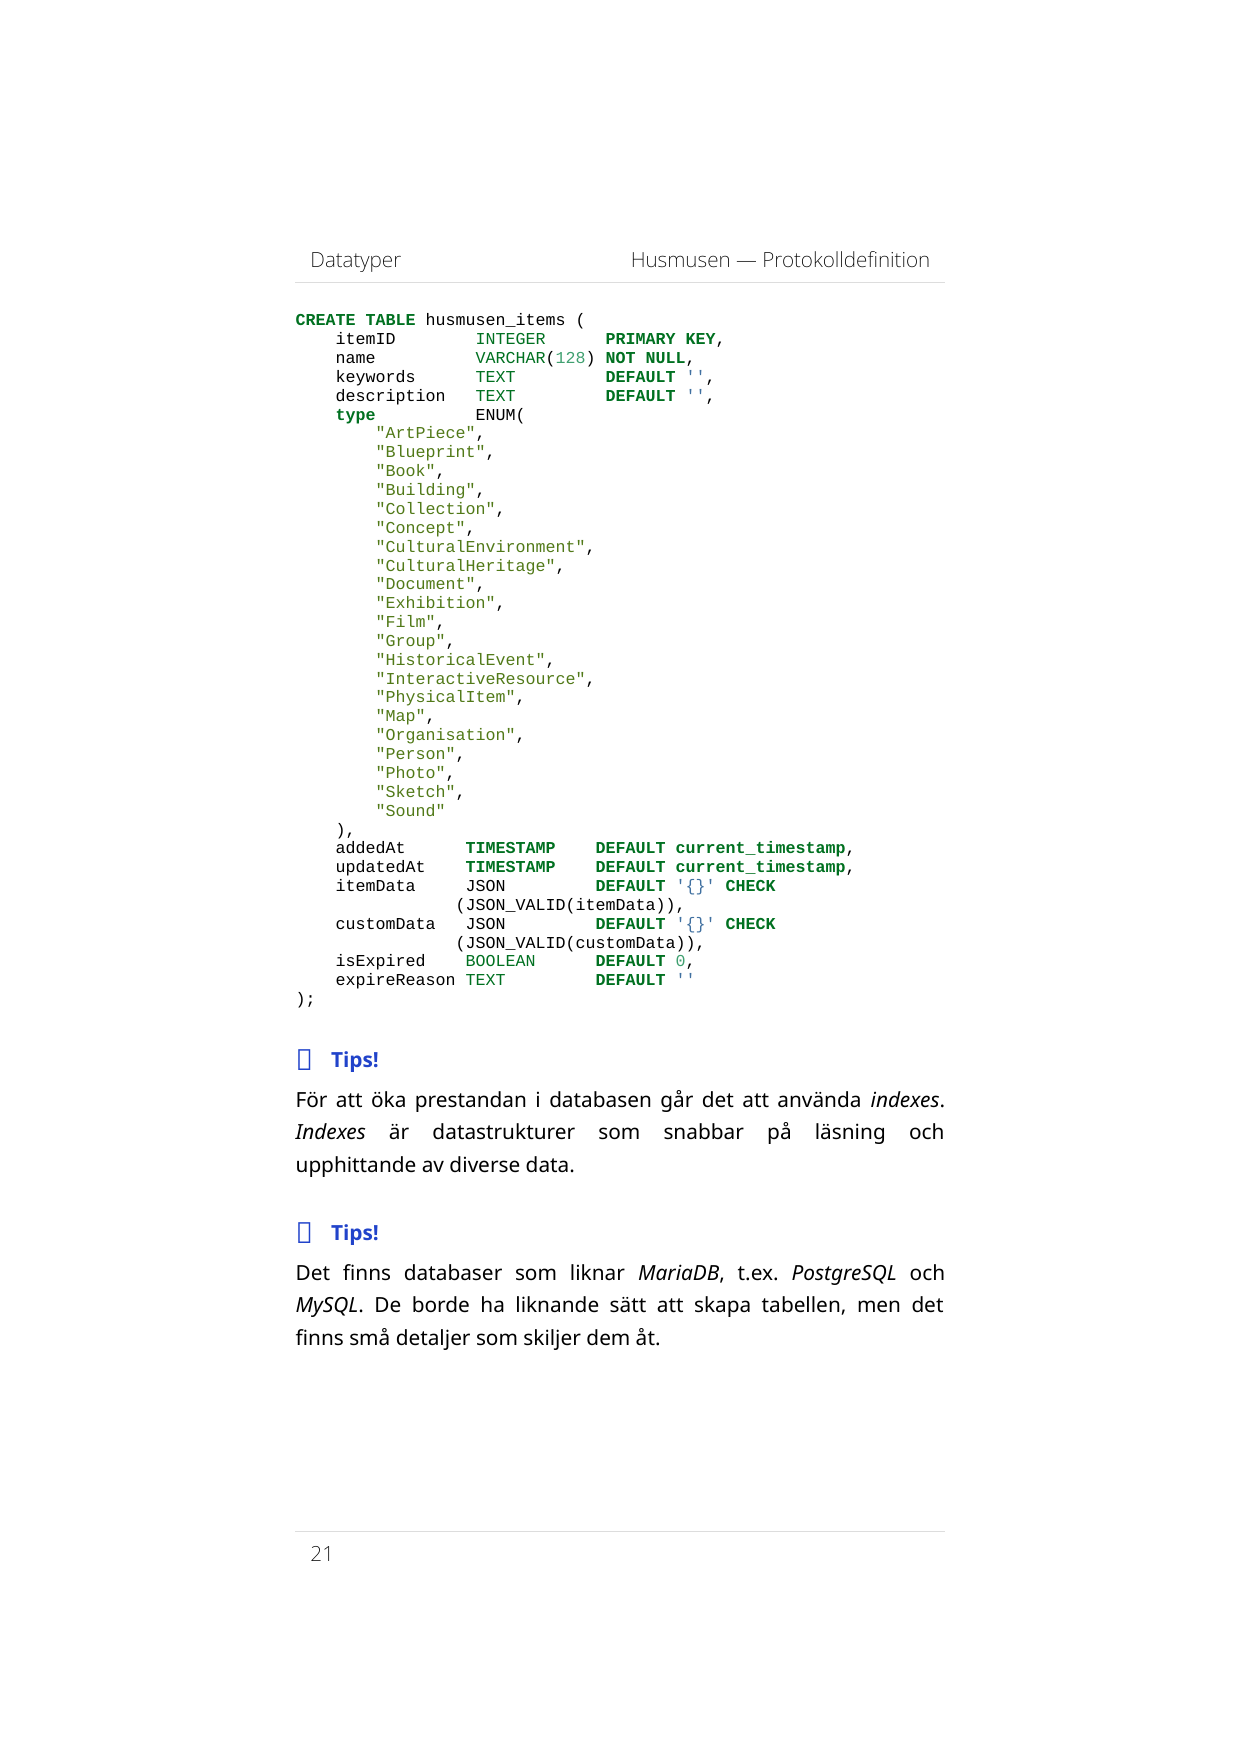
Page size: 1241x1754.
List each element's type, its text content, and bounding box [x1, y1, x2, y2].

text "Sound" [295, 802, 945, 821]
text isExpired BOOLEAN DEFAULT 0, [295, 953, 945, 972]
text "HistoricalEvent", [295, 651, 945, 670]
text expireReason TEXT DEFAULT '' [295, 972, 945, 991]
text "Exhibition", [295, 595, 945, 614]
text För att öka prestandan i databasen går det att använda indexes. Indexes är datastrukturer som snabbar på läsning och upphittande av diverse data. [295, 1085, 945, 1178]
text (JSON_VALID(customData)), [295, 934, 945, 953]
text "Sketch", [295, 783, 945, 802]
text "Blueprint", [295, 444, 945, 463]
text ), [295, 821, 945, 840]
text "Film", [295, 614, 945, 632]
text "Map", [295, 708, 945, 727]
text name VARCHAR(128) NOT NULL, [295, 350, 945, 368]
text "CulturalHeritage", [295, 557, 945, 576]
text "ArtPiece", [295, 425, 945, 444]
text "CulturalEnvironment", [295, 538, 945, 557]
text "Group", [295, 632, 945, 651]
text ); [295, 991, 945, 1009]
text customData JSON DEFAULT '{}' CHECK [295, 915, 945, 934]
text "Building", [295, 482, 945, 501]
list Tips! [295, 1212, 945, 1252]
text "Organisation", [295, 727, 945, 746]
text itemID INTEGER PRIMARY KEY, [295, 331, 945, 350]
text "Collection", [295, 501, 945, 519]
text "Concept", [295, 519, 945, 538]
text (JSON_VALID(itemData)), [295, 896, 945, 915]
text "Photo", [295, 764, 945, 783]
text "PhysicalItem", [295, 689, 945, 708]
text addedAt TIMESTAMP DEFAULT current_timestamp, [295, 840, 945, 859]
text Det finns databaser som liknar MariaDB, t.ex. PostgreSQL och MySQL. De borde ha liknande sätt att skapa tabellen, men det finns små detaljer som skiljer dem åt. [295, 1258, 945, 1351]
text CREATE TABLE husmusen_items ( [295, 312, 945, 331]
text description TEXT DEFAULT '', [295, 387, 945, 406]
list Tips! [295, 1039, 945, 1079]
text type ENUM( [295, 406, 945, 425]
text "Person", [295, 746, 945, 764]
text "Book", [295, 463, 945, 482]
text itemData JSON DEFAULT '{}' CHECK [295, 878, 945, 896]
text keywords TEXT DEFAULT '', [295, 368, 945, 387]
text "Document", [295, 576, 945, 595]
text "InteractiveResource", [295, 670, 945, 689]
text updatedAt TIMESTAMP DEFAULT current_timestamp, [295, 859, 945, 878]
